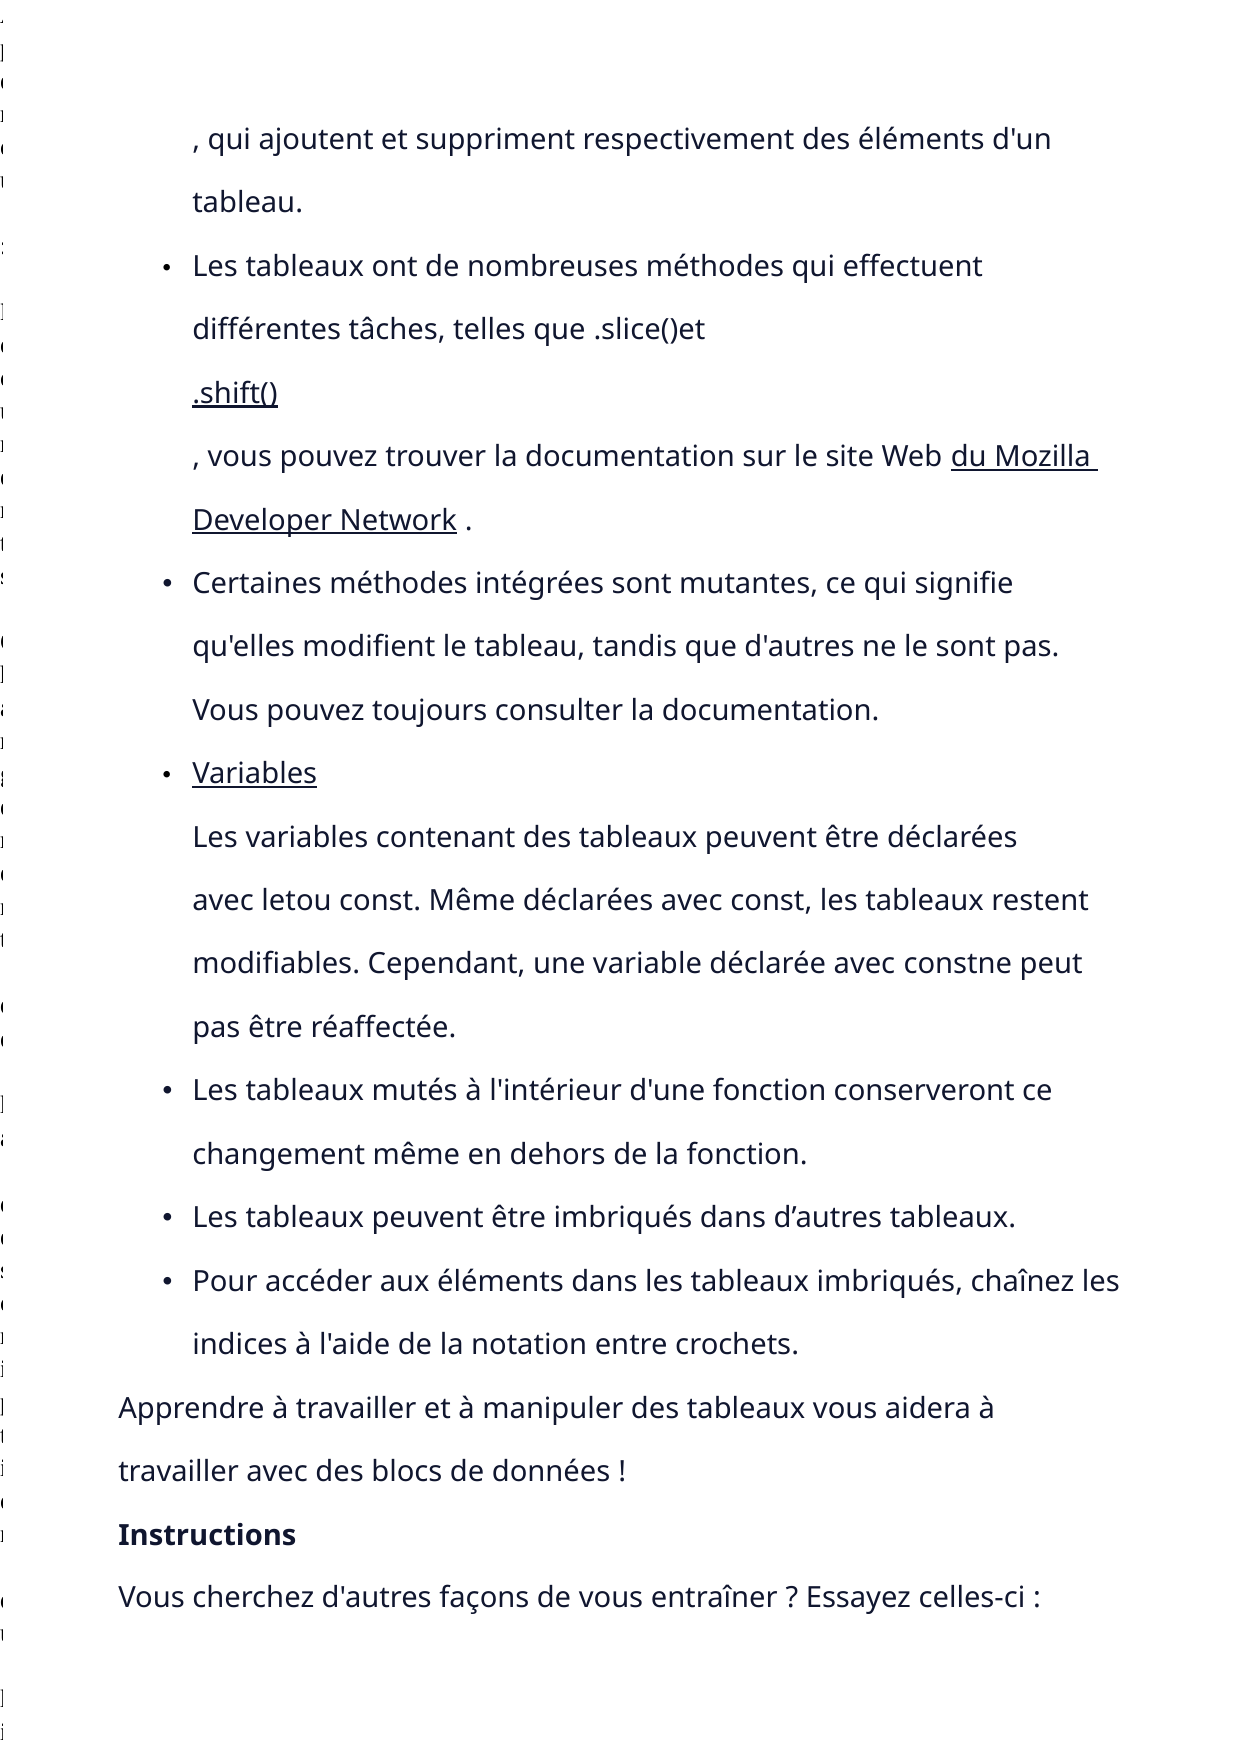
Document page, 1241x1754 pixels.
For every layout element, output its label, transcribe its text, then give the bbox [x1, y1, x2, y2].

list , vous pouvez trouver la documentation sur le site Web du Mozilla Developer Network . [162, 435, 1122, 538]
list Vous cherchez d'autres façons de vous entraîner ? Essayez celles-ci : [118, 1576, 1122, 1616]
text Instructions [118, 1514, 1122, 1553]
list Les tableaux mutés à l'intérieur d'une fonction conserveront ce changement même en dehors de la fonction. [162, 1070, 1122, 1173]
list Variables [162, 752, 1122, 792]
list .shift() [162, 372, 1122, 412]
list Certaines méthodes intégrées sont mutantes, ce qui signifie qu'elles modifient le tableau, tandis que d'autres ne le sont pas. Vous pouvez toujours consulter la documentation. [162, 562, 1122, 729]
list Pour accéder aux éléments dans les tableaux imbriqués, chaînez les indices à l'aide de la notation entre crochets. [162, 1260, 1122, 1363]
list Les tableaux ont de nombreuses méthodes qui effectuent différentes tâches, telles que .slice()et [162, 245, 1122, 348]
list Les tableaux peuvent être imbriqués dans d’autres tableaux. [162, 1197, 1122, 1236]
text Apprendre à travailler et à manipuler des tableaux vous aidera à travailler avec des blocs de données ! [118, 1387, 1122, 1490]
list , qui ajoutent et suppriment respectivement des éléments d'un tableau. [162, 118, 1122, 221]
list Les variables contenant des tableaux peuvent être déclarées avec letou const. Même déclarées avec const, les tableaux restent modifiables. Cependant, une variable déclarée avec constne peut pas être réaffectée. [162, 816, 1122, 1046]
